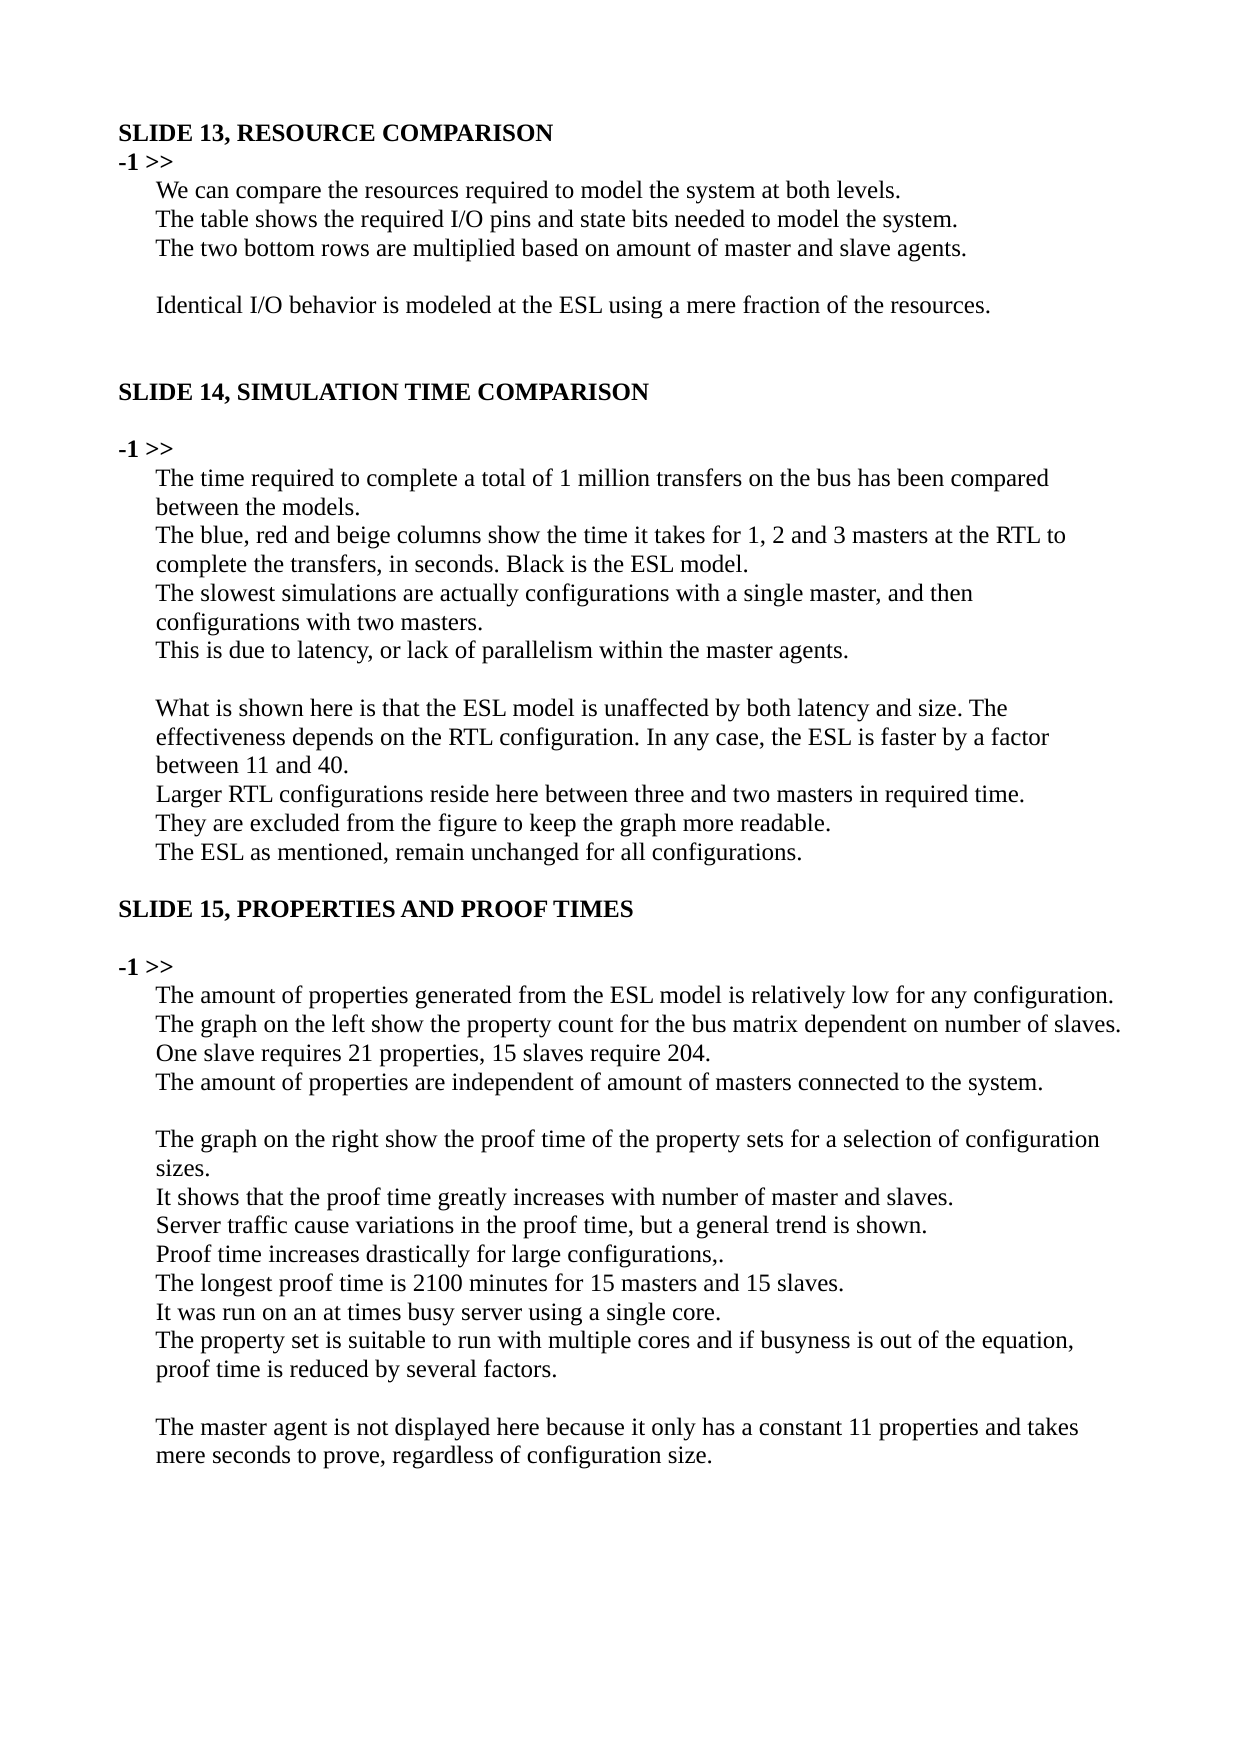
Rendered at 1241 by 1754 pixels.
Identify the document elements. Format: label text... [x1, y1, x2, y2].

text between the models. [118, 492, 1122, 521]
text It was run on an at times busy server using a single core. [118, 1297, 1122, 1326]
text The blue, red and beige columns show the time it takes for 1, 2 and 3 masters at the RTL to [118, 521, 1122, 549]
text The graph on the right show the proof time of the property sets for a selection of configuration [118, 1124, 1122, 1153]
text mere seconds to prove, regardless of configuration size. [118, 1441, 1122, 1469]
text The property set is suitable to run with multiple cores and if busyness is out of the equation, [118, 1326, 1122, 1354]
text Proof time increases drastically for large configurations,. [118, 1239, 1122, 1268]
text SLIDE 14, SIMULATION TIME COMPARISON [118, 377, 1122, 406]
text -1 >> [118, 434, 1122, 463]
text -1 >> [118, 952, 1122, 981]
text The master agent is not displayed here because it only has a constant 11 properties and takes [118, 1412, 1122, 1441]
text The ESL as mentioned, remain unchanged for all configurations. [118, 837, 1122, 866]
text The two bottom rows are multiplied based on amount of master and slave agents. [118, 233, 1122, 262]
text sizes. [118, 1153, 1122, 1182]
text The amount of properties generated from the ESL model is relatively low for any configuration. [118, 981, 1122, 1009]
text The graph on the left show the property count for the bus matrix dependent on number of slaves. [118, 1009, 1122, 1038]
text SLIDE 15, PROPERTIES AND PROOF TIMES [118, 894, 1122, 923]
text SLIDE 13, RESOURCE COMPARISON [118, 118, 1122, 147]
text They are excluded from the figure to keep the graph more readable. [118, 808, 1122, 837]
text effectiveness depends on the RTL configuration. In any case, the ESL is faster by a factor [118, 722, 1122, 751]
text What is shown here is that the ESL model is unaffected by both latency and size. The [118, 693, 1122, 722]
text Larger RTL configurations reside here between three and two masters in required time. [118, 779, 1122, 808]
text It shows that the proof time greatly increases with number of master and slaves. [118, 1182, 1122, 1211]
text The amount of properties are independent of amount of masters connected to the system. [118, 1067, 1122, 1096]
text Identical I/O behavior is modeled at the ESL using a mere fraction of the resources. [118, 291, 1122, 319]
text complete the transfers, in seconds. Black is the ESL model. [118, 549, 1122, 578]
text configurations with two masters. [118, 607, 1122, 636]
text The table shows the required I/O pins and state bits needed to model the system. [118, 204, 1122, 233]
text We can compare the resources required to model the system at both levels. [118, 176, 1122, 204]
text The time required to complete a total of 1 million transfers on the bus has been compared [118, 463, 1122, 492]
text Server traffic cause variations in the proof time, but a general trend is shown. [118, 1211, 1122, 1239]
text The longest proof time is 2100 minutes for 15 masters and 15 slaves. [118, 1268, 1122, 1297]
text The slowest simulations are actually configurations with a single master, and then [118, 578, 1122, 607]
text This is due to latency, or lack of parallelism within the master agents. [118, 636, 1122, 664]
text between 11 and 40. [118, 751, 1122, 779]
text One slave requires 21 properties, 15 slaves require 204. [118, 1038, 1122, 1067]
text -1 >> [118, 147, 1122, 176]
text proof time is reduced by several factors. [118, 1354, 1122, 1383]
